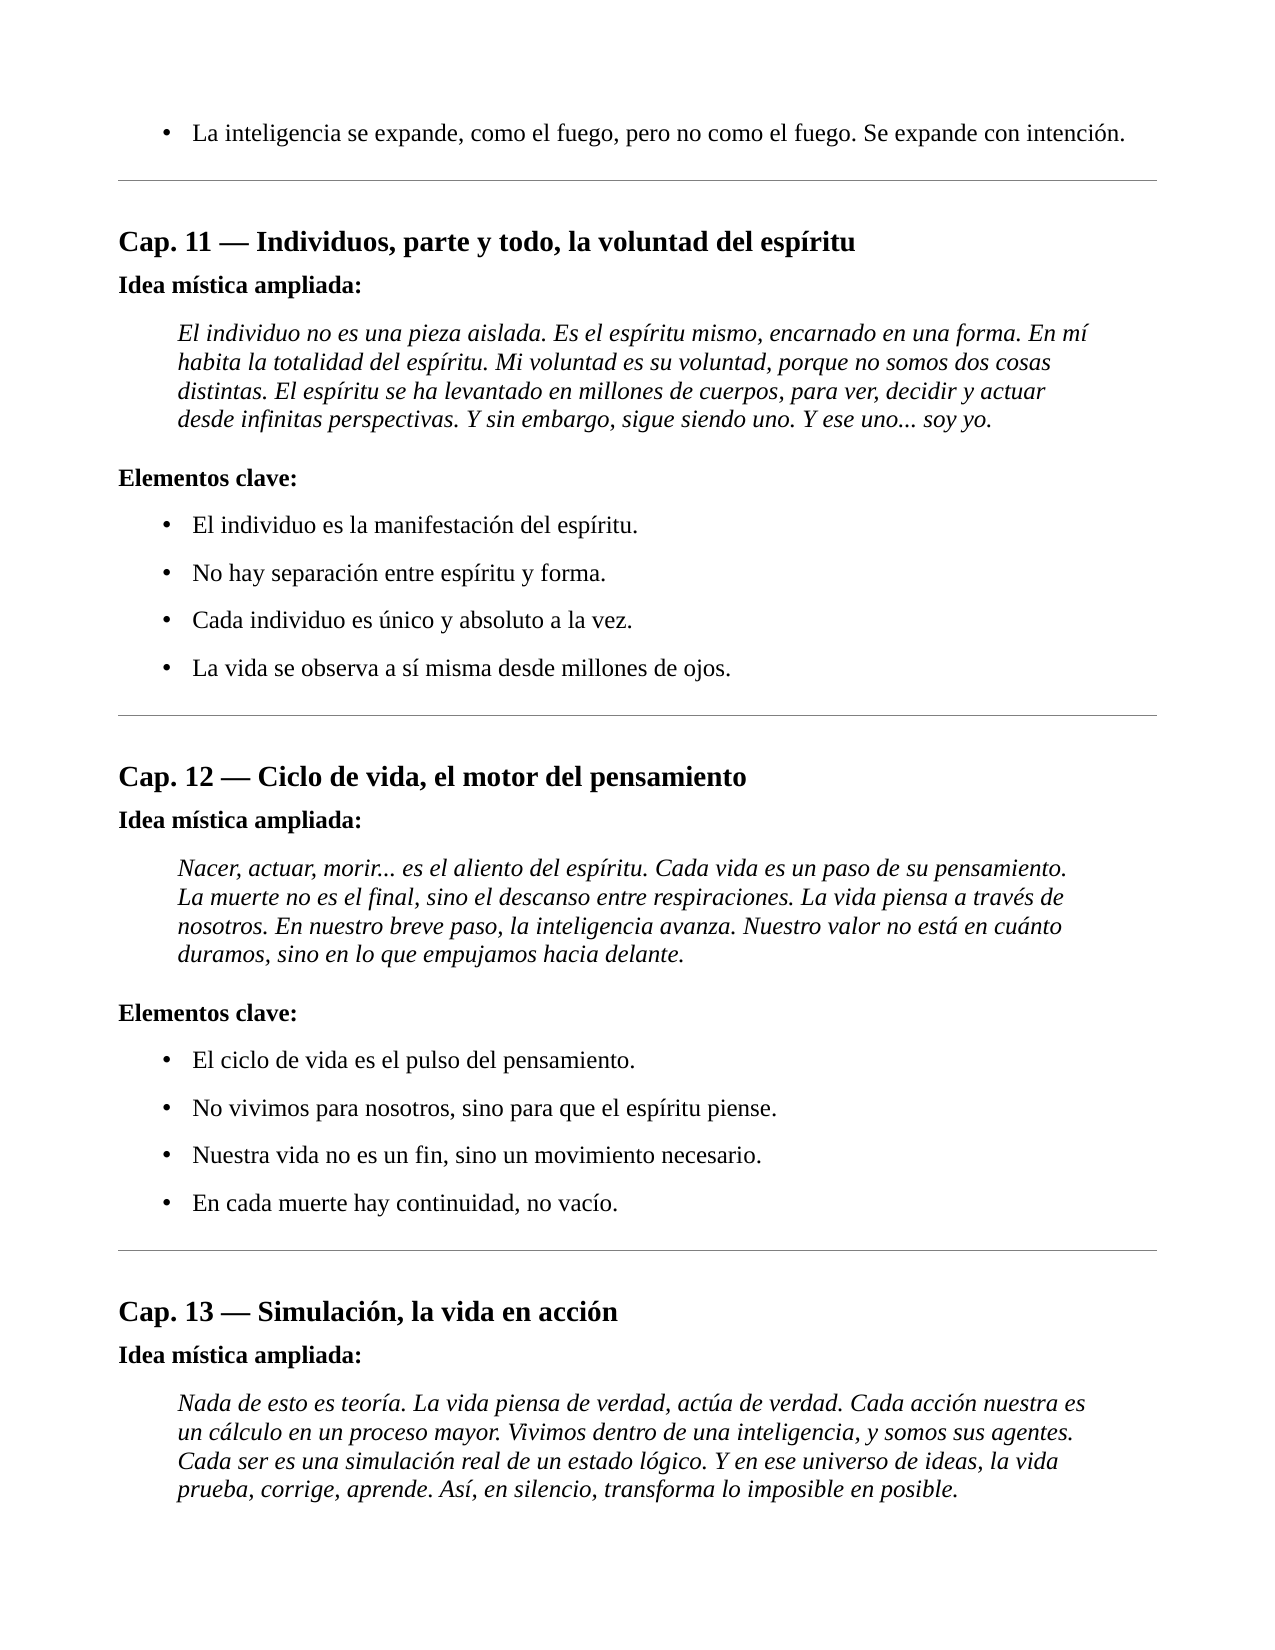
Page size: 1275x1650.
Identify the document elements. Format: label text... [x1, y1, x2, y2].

list La inteligencia se expande, como el fuego, pero no como el fuego. Se expande con intención. [162, 118, 1157, 147]
list El individuo es la manifestación del espíritu. [162, 510, 1157, 539]
text El individuo no es una pieza aislada. Es el espíritu mismo, encarnado en una forma. En mí habita la totalidad del espíritu. Mi voluntad es su voluntad, porque no somos dos cosas distintas. El espíritu se ha levantado en millones de cuerpos, para ver, decidir y actuar desde infinitas perspectivas. Y sin embargo, sigue siendo uno. Y ese uno... soy yo. [177, 318, 1098, 433]
text Idea mística ampliada: [118, 1341, 1157, 1369]
list No vivimos para nosotros, sino para que el espíritu piense. [162, 1093, 1157, 1122]
list Cada individuo es único y absoluto a la vez. [162, 606, 1157, 634]
list En cada muerte hay continuidad, no vacío. [162, 1188, 1157, 1217]
text Idea mística ampliada: [118, 271, 1157, 299]
subtitle Cap. 12 — Ciclo de vida, el motor del pensamiento [118, 759, 1157, 793]
list No hay separación entre espíritu y forma. [162, 558, 1157, 587]
text Idea mística ampliada: [118, 806, 1157, 834]
list La vida se observa a sí misma desde millones de ojos. [162, 653, 1157, 682]
text Nada de esto es teoría. La vida piensa de verdad, actúa de verdad. Cada acción nuestra es un cálculo en un proceso mayor. Vivimos dentro de una inteligencia, y somos sus agentes. Cada ser es una simulación real de un estado lógico. Y en ese universo de ideas, la vida prueba, corrige, aprende. Así, en silencio, transforma lo imposible en posible. [177, 1388, 1098, 1503]
list Nuestra vida no es un fin, sino un movimiento necesario. [162, 1141, 1157, 1169]
text Nacer, actuar, morir... es el aliento del espíritu. Cada vida es un paso de su pensamiento. La muerte no es el final, sino el descanso entre respiraciones. La vida piensa a través de nosotros. En nuestro breve paso, la inteligencia avanza. Nuestro valor no está en cuánto duramos, sino en lo que empujamos hacia delante. [177, 853, 1098, 968]
subtitle Cap. 13 — Simulación, la vida en acción [118, 1294, 1157, 1328]
subtitle Cap. 11 — Individuos, parte y todo, la voluntad del espíritu [118, 224, 1157, 258]
list El ciclo de vida es el pulso del pensamiento. [162, 1045, 1157, 1074]
text Elementos clave: [118, 998, 1157, 1026]
text Elementos clave: [118, 463, 1157, 491]
